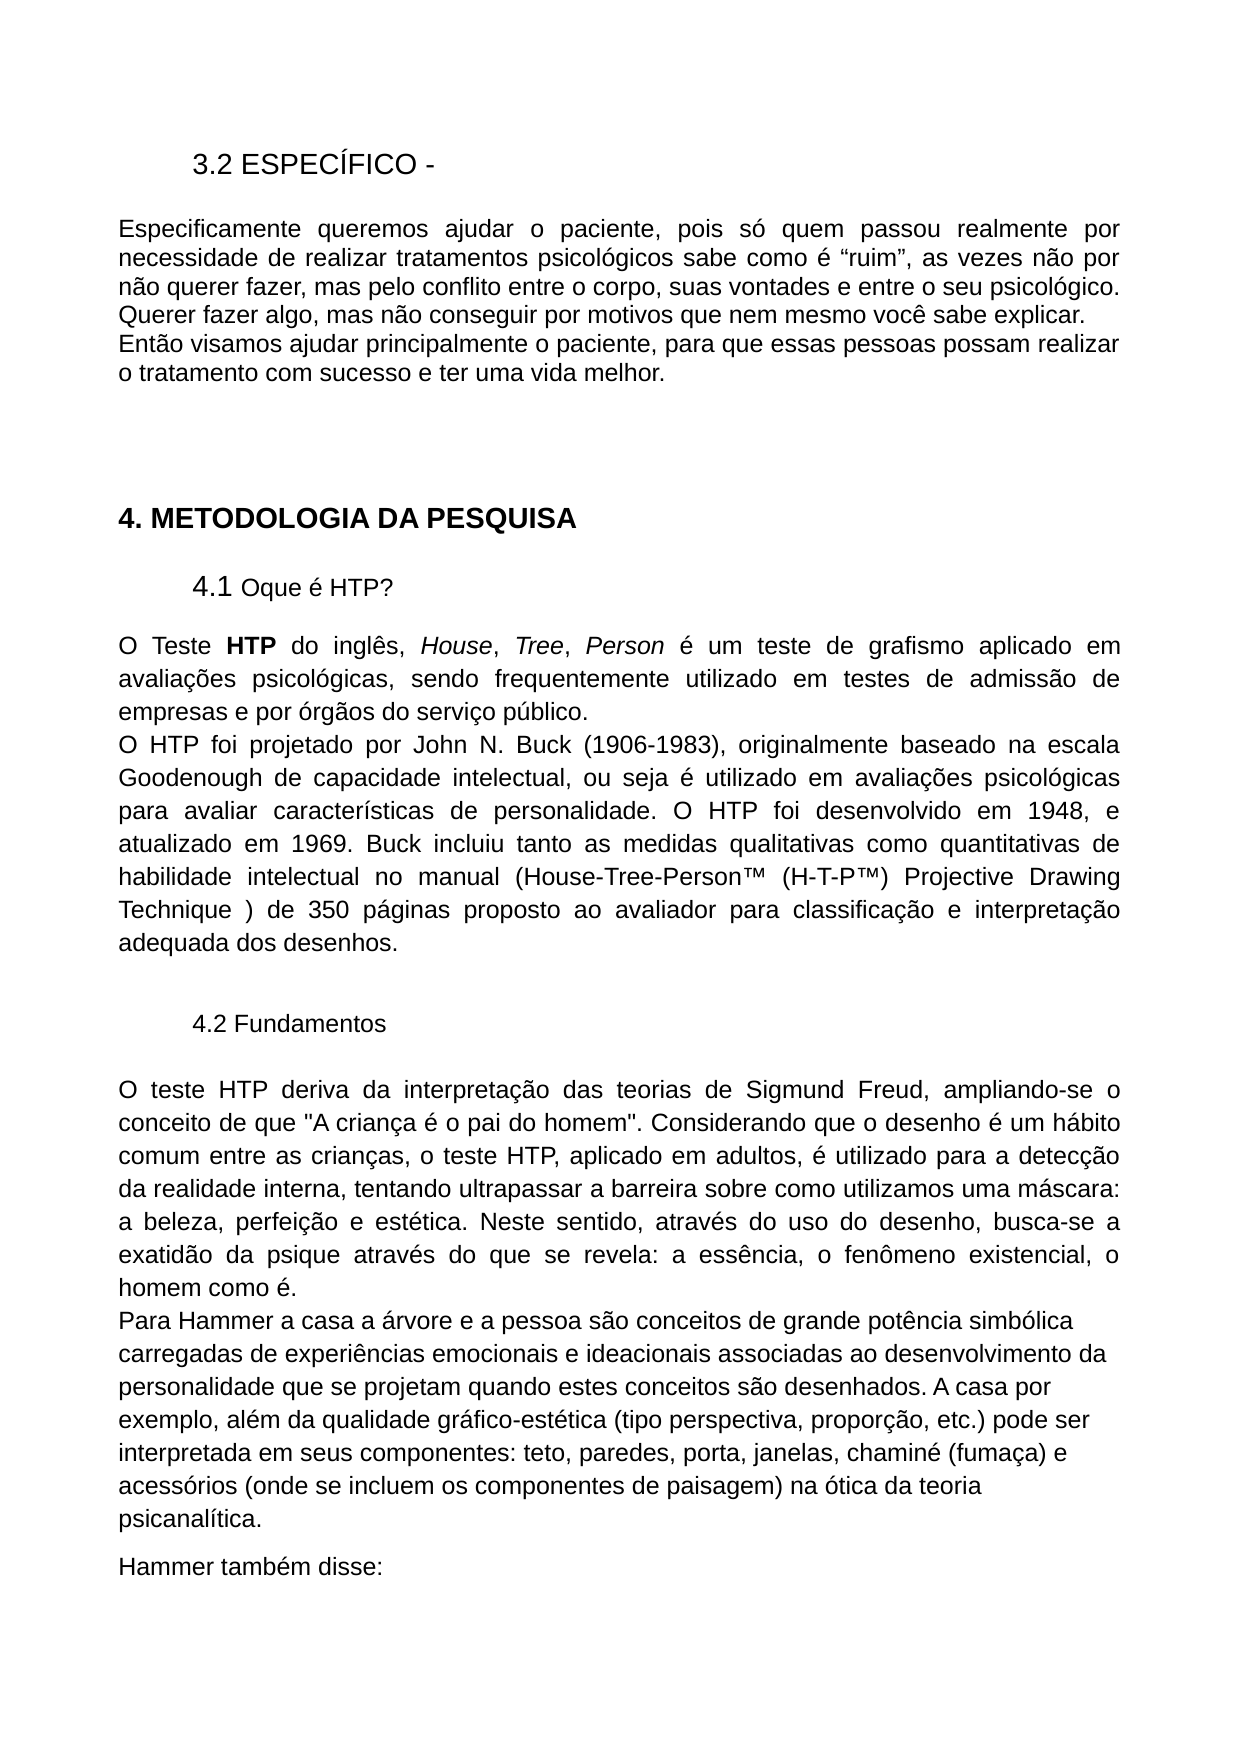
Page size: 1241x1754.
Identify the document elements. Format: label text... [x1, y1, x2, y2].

text O Teste HTP do inglês, House, Tree, Person é um teste de grafismo aplicado em avaliações psicológicas, sendo frequentemente utilizado em testes de admissão de empresas e por órgãos do serviço público. [118, 631, 1122, 726]
text O HTP foi projetado por John N. Buck (1906-1983), originalmente baseado na escala Goodenough de capacidade intelectual, ou seja é utilizado em avaliações psicológicas para avaliar características de personalidade. O HTP foi desenvolvido em 1948, e atualizado em 1969. Buck incluiu tanto as medidas qualitativas como quantitativas de habilidade intelectual no manual (House-Tree-Person™ (H-T-P™) Projective Drawing Technique ) de 350 páginas proposto ao avaliador para classificação e interpretação adequada dos desenhos. [118, 730, 1122, 957]
text Hammer também disse: [118, 1552, 1122, 1580]
text Então visamos ajudar principalmente o paciente, para que essas pessoas possam realizar o tratamento com sucesso e ter uma vida melhor. [118, 329, 1122, 386]
text 3.2 ESPECÍFICO - [118, 147, 1122, 180]
text 4.1 Oque é HTP? [118, 568, 1122, 602]
text Especificamente queremos ajudar o paciente, pois só quem passou realmente por necessidade de realizar tratamentos psicológicos sabe como é “ruim”, as vezes não por não querer fazer, mas pelo conflito entre o corpo, suas vontades e entre o seu psicológico. Querer fazer algo, mas não conseguir por motivos que nem mesmo você sabe explicar. [118, 214, 1122, 329]
text 4.2 Fundamentos [118, 1009, 1122, 1037]
text Para Hammer a casa a árvore e a pessoa são conceitos de grande potência simbólica carregadas de experiências emocionais e ideacionais associadas ao desenvolvimento da personalidade que se projetam quando estes conceitos são desenhados. A casa por exemplo, além da qualidade gráfico-estética (tipo perspectiva, proporção, etc.) pode ser interpretada em seus componentes: teto, paredes, porta, janelas, chaminé (fumaça) e acessórios (onde se incluem os componentes de paisagem) na ótica da teoria psicanalítica. [118, 1306, 1122, 1533]
text O teste HTP deriva da interpretação das teorias de Sigmund Freud, ampliando-se o conceito de que "A criança é o pai do homem". Considerando que o desenho é um hábito comum entre as crianças, o teste HTP, aplicado em adultos, é utilizado para a detecção da realidade interna, tentando ultrapassar a barreira sobre como utilizamos uma máscara: a beleza, perfeição e estética. Neste sentido, através do uso do desenho, busca-se a exatidão da psique através do que se revela: a essência, o fenômeno existencial, o homem como é. [118, 1075, 1122, 1302]
text 4. METODOLOGIA DA PESQUISA [118, 501, 1122, 535]
